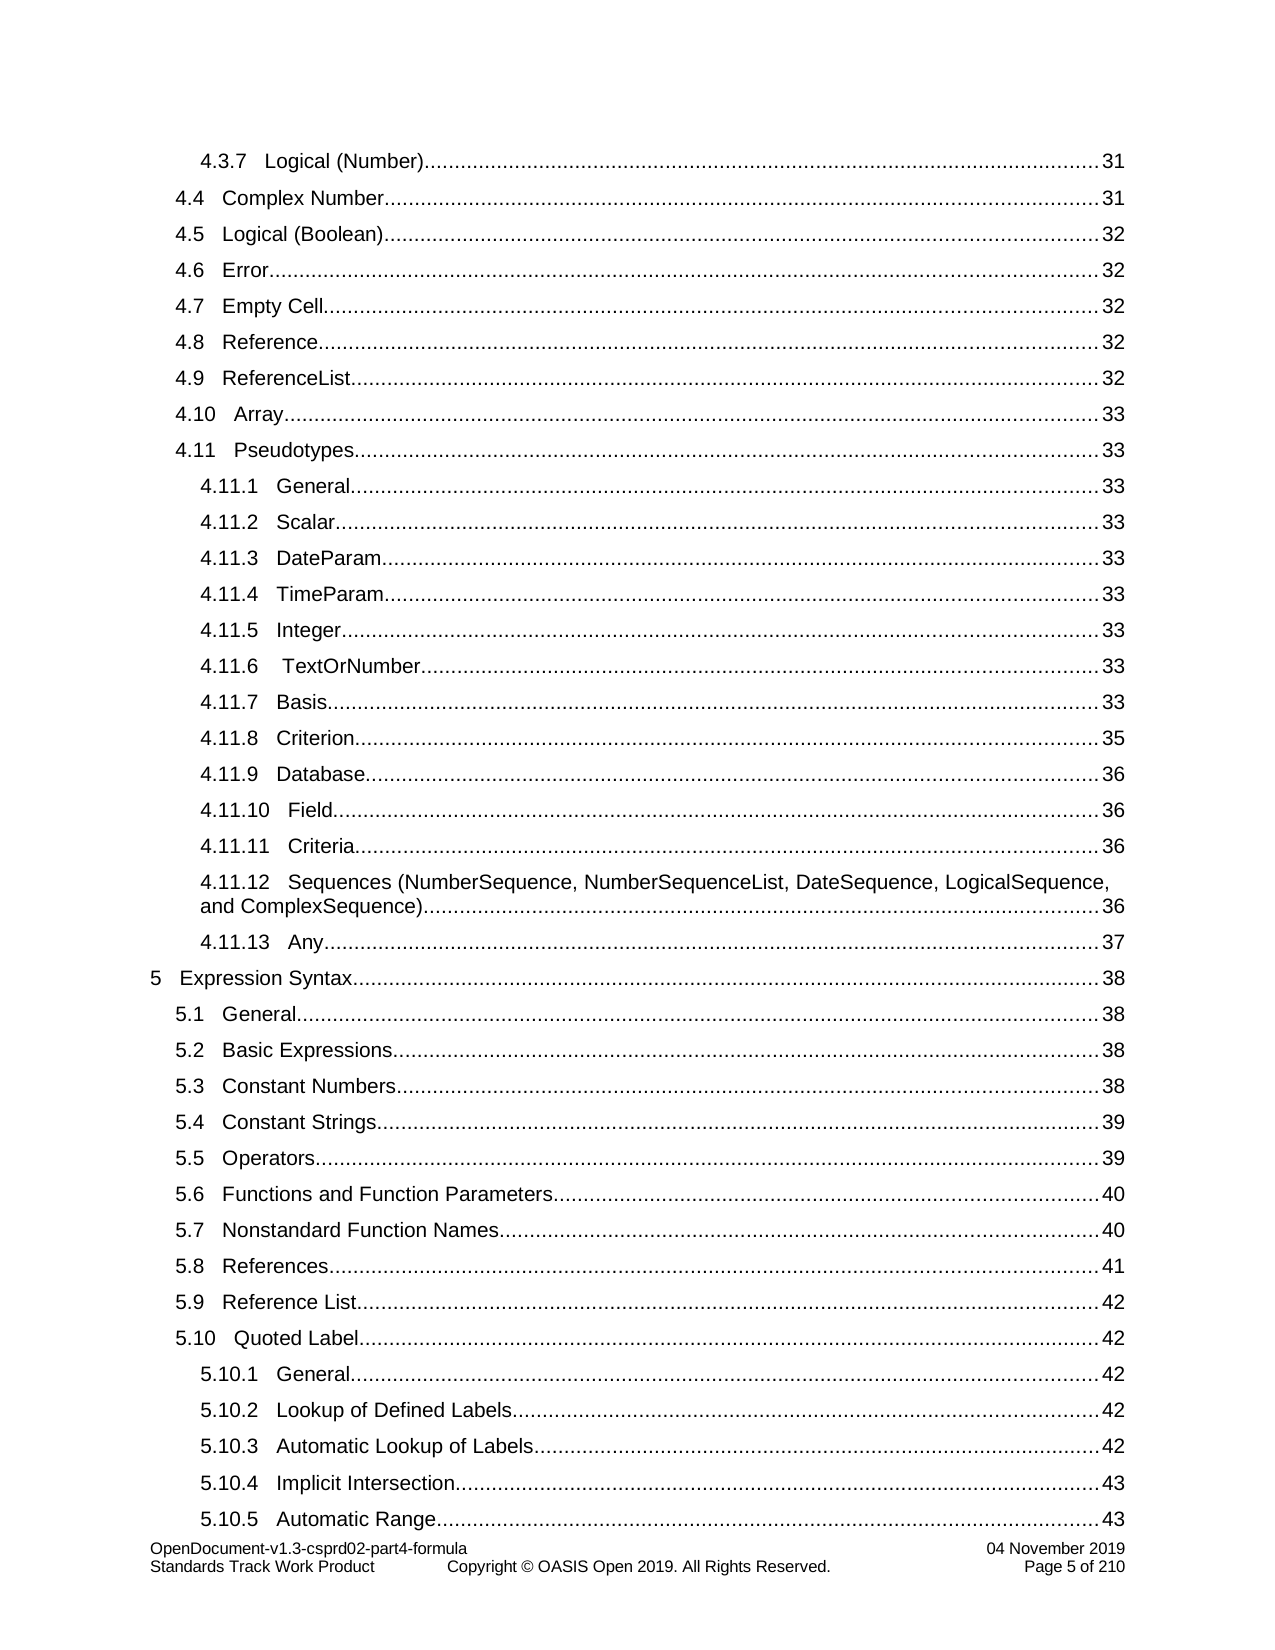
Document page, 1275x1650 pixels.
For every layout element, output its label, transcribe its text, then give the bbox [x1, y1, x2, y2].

text 4.11.13 Any 37 [200, 930, 1125, 954]
text 4.3.7 Logical (Number) 31 [200, 150, 1125, 173]
text 4.11.6 TextOrNumber 33 [200, 654, 1125, 678]
text 4.11.1 General 33 [200, 474, 1125, 498]
text 5.2 Basic Expressions 38 [175, 1038, 1125, 1062]
text 5.7 Nonstandard Function Names 40 [175, 1219, 1125, 1242]
text 5.10 Quoted Label 42 [175, 1327, 1125, 1350]
text 5.10.4 Implicit Intersection 43 [200, 1471, 1125, 1494]
text 4.11 Pseudotypes 33 [175, 438, 1125, 462]
text 5.10.5 Automatic Range 43 [200, 1507, 1125, 1531]
text 5.9 Reference List 42 [175, 1291, 1125, 1314]
text 5.10.2 Lookup of Defined Labels 42 [200, 1399, 1125, 1422]
text 4.10 Array 33 [175, 402, 1125, 426]
text 5.10.1 General 42 [200, 1363, 1125, 1386]
text 4.6 Error 32 [175, 258, 1125, 282]
text 5 Expression Syntax 38 [150, 966, 1125, 990]
text 5.10.3 Automatic Lookup of Labels 42 [200, 1435, 1125, 1458]
text 4.4 Complex Number 31 [175, 186, 1125, 209]
text 4.8 Reference 32 [175, 330, 1125, 354]
text 4.9 ReferenceList 32 [175, 366, 1125, 390]
text 5.3 Constant Numbers 38 [175, 1074, 1125, 1098]
text 5.4 Constant Strings 39 [175, 1111, 1125, 1134]
text 4.11.8 Criterion 35 [200, 727, 1125, 750]
text 4.11.7 Basis 33 [200, 691, 1125, 714]
text 5.5 Operators 39 [175, 1147, 1125, 1170]
text 4.11.9 Database 36 [200, 763, 1125, 786]
text 4.11.4 TimeParam 33 [200, 582, 1125, 606]
text 4.11.10 Field 36 [200, 799, 1125, 822]
text 4.11.3 DateParam 33 [200, 546, 1125, 570]
text 4.11.12 Sequences (NumberSequence, NumberSequenceList, DateSequence, LogicalSequence, and ComplexSequence) 36 [200, 871, 1125, 918]
text 4.11.5 Integer 33 [200, 618, 1125, 642]
text 5.8 References 41 [175, 1255, 1125, 1278]
text 4.7 Empty Cell 32 [175, 294, 1125, 318]
text 5.1 General 38 [175, 1002, 1125, 1026]
text 4.11.11 Criteria 36 [200, 835, 1125, 858]
text 4.11.2 Scalar 33 [200, 510, 1125, 534]
text 5.6 Functions and Function Parameters 40 [175, 1183, 1125, 1206]
text 4.5 Logical (Boolean) 32 [175, 222, 1125, 246]
